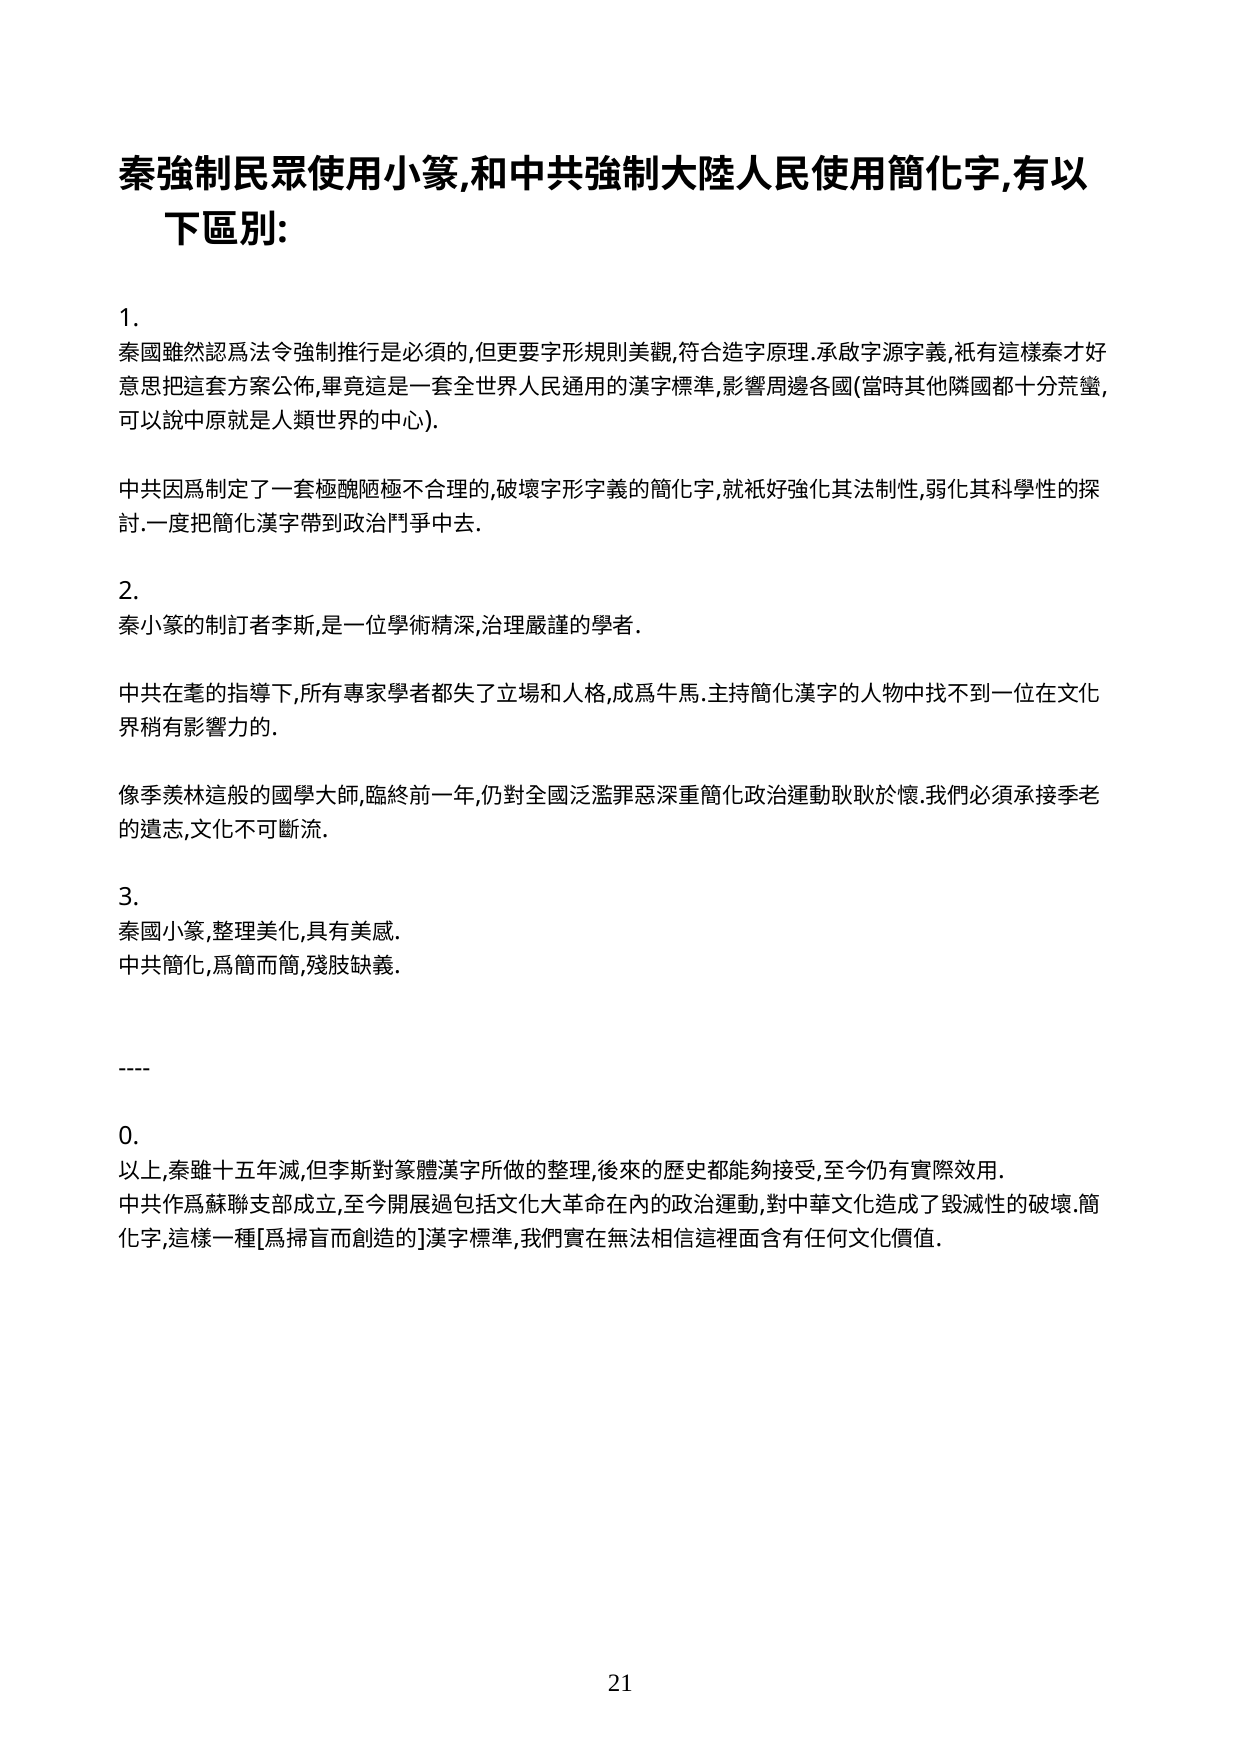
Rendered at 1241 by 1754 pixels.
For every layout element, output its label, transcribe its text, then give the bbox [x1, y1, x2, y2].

text 秦國雖然認爲法令強制推行是必須的,但更要字形規則美觀,符合造字原理.承啟字源字義,衹有這樣秦才好意思把這套方案公佈,畢竟這是一套全世界人民通用的漢字標準,影響周邊各國(當時其他隣國都十分荒蠻,可以說中原就是人類世界的中心). [118, 334, 1122, 436]
text 0. [118, 1117, 1122, 1151]
text 秦小篆的制訂者李斯,是一位學術精深,治理嚴謹的學者. [118, 606, 1122, 641]
text 3. [118, 879, 1122, 913]
text 像季羨林這般的國學大師,臨終前一年,仍對全國泛濫罪惡深重簡化政治運動耿耿於懷.我們必須承接季老的遺志,文化不可斷流. [118, 777, 1122, 845]
text 中共簡化,爲簡而簡,殘肢缺義. [118, 947, 1122, 981]
text 秦國小篆,整理美化,具有美感. [118, 913, 1122, 947]
text 以上,秦雖十五年滅,但李斯對篆體漢字所做的整理,後來的歷史都能夠接受,至今仍有實際效用. [118, 1151, 1122, 1186]
text 中共作爲蘇聯支部成立,至今開展過包括文化大革命在內的政治運動,對中華文化造成了毀滅性的破壞.簡化字,這樣一種[爲掃盲而創造的]漢字標準,我們實在無法相信這裡面含有任何文化價值. [118, 1186, 1122, 1254]
text 2. [118, 572, 1122, 606]
text 1. [118, 300, 1122, 334]
text ---- [118, 1049, 1122, 1083]
text 中共因爲制定了一套極醜陋極不合理的,破壞字形字義的簡化字,就衹好強化其法制性,弱化其科學性的探討.一度把簡化漢字帶到政治鬥爭中去. [118, 470, 1122, 538]
text 中共在耄的指導下,所有專家學者都失了立場和人格,成爲牛馬.主持簡化漢字的人物中找不到一位在文化界稍有影響力的. [118, 674, 1122, 743]
subtitle 秦強制民眾使用小篆,和中共強制大陸人民使用簡化字,有以下區別: [118, 143, 1122, 253]
